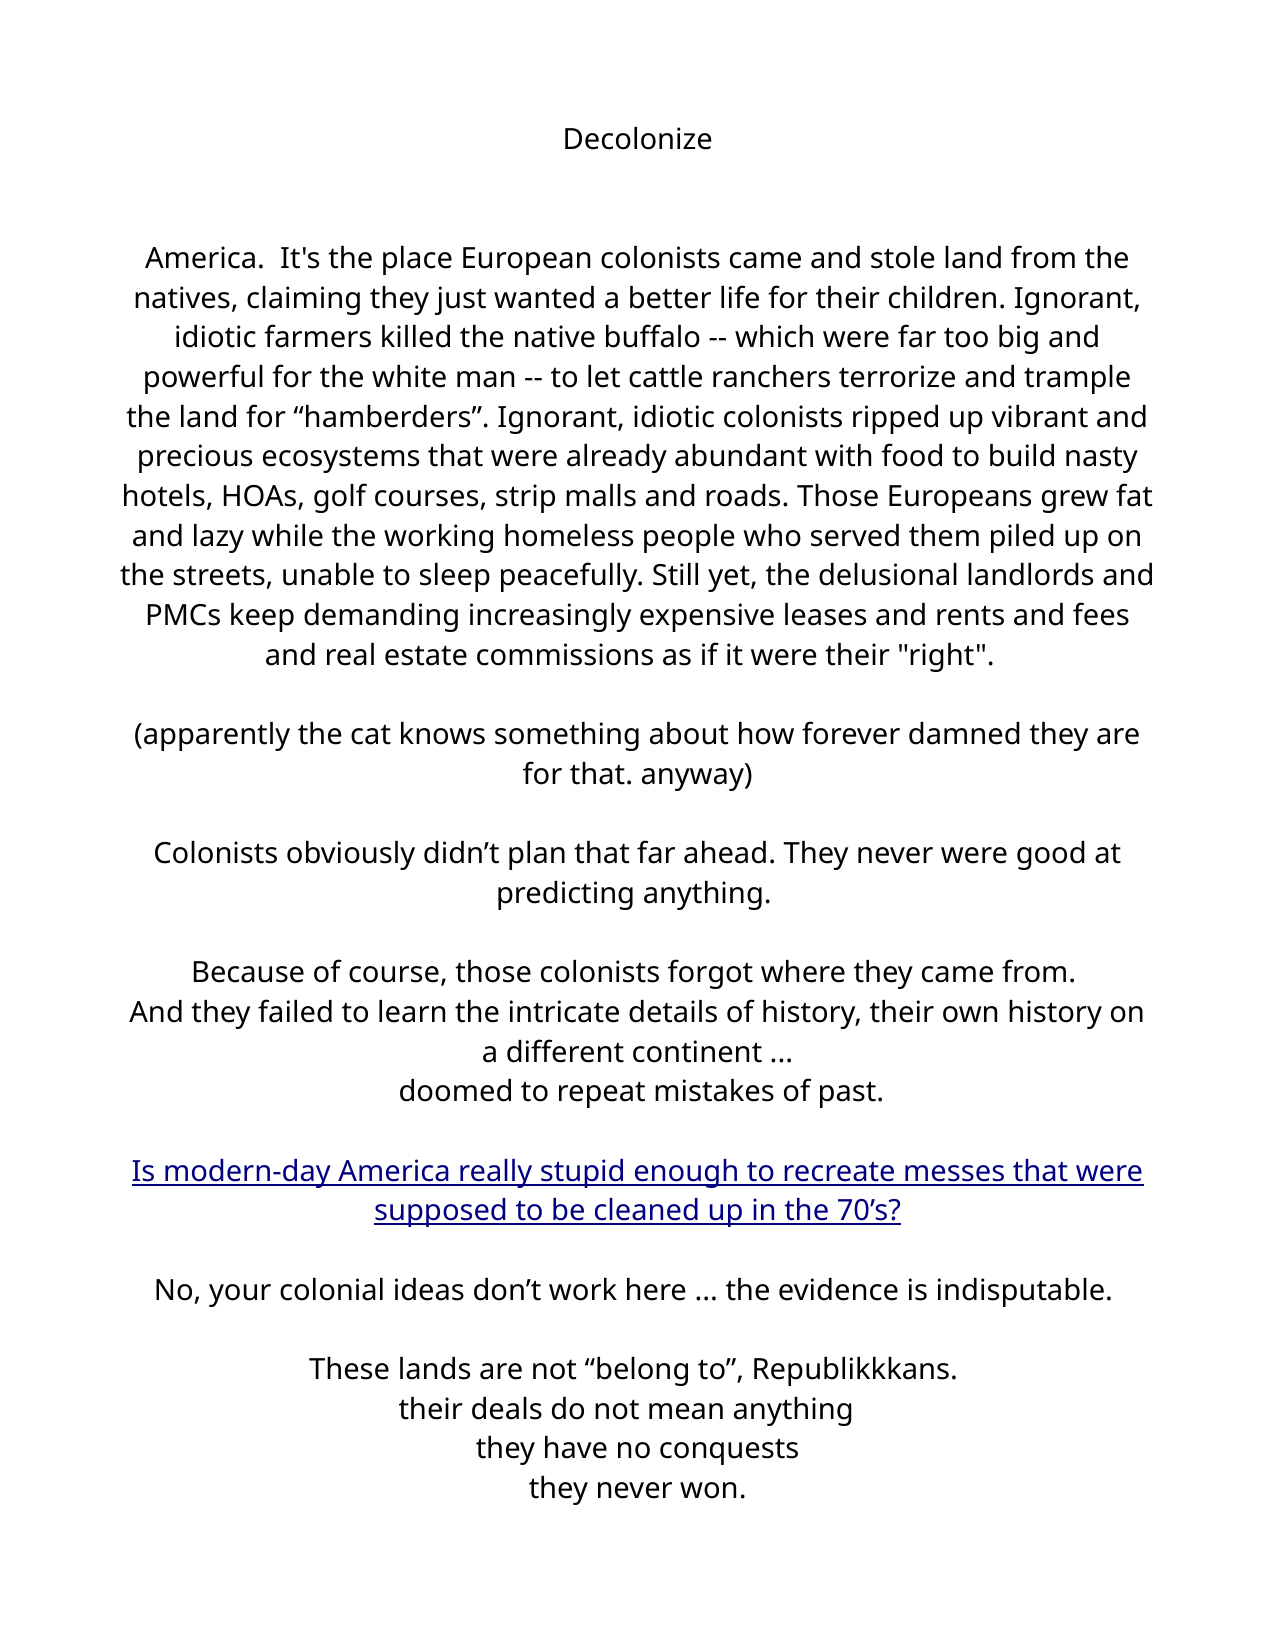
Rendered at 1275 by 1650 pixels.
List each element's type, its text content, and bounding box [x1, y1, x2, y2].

text Decolonize [118, 118, 1157, 158]
text their deals do not mean anything [118, 1388, 1157, 1428]
text they have no conquests [118, 1428, 1157, 1467]
text And they failed to learn the intricate details of history, their own history on a different continent ... [118, 991, 1157, 1071]
text Because of course, those colonists forgot where they came from. [118, 952, 1157, 991]
text Is modern-day America really stupid enough to recreate messes that were supposed to be cleaned up in the 70’s? [118, 1150, 1157, 1229]
text These lands are not “belong to”, Republikkkans. [118, 1348, 1157, 1388]
text doomed to repeat mistakes of past. [118, 1071, 1157, 1110]
text America. It's the place European colonists came and stole land from the natives, claiming they just wanted a better life for their children. Ignorant, idiotic farmers killed the native buffalo -- which were far too big and powerful for the white man -- to let cattle ranchers terrorize and trample the land for “hamberders”. Ignorant, idiotic colonists ripped up vibrant and precious ecosystems that were already abundant with food to build nasty hotels, HOAs, golf courses, strip malls and roads. Those Europeans grew fat and lazy while the working homeless people who served them piled up on the streets, unable to sleep peacefully. Still yet, the delusional landlords and PMCs keep demanding increasingly expensive leases and rents and fees and real estate commissions as if it were their "right". [118, 237, 1157, 674]
text they never won. [118, 1467, 1157, 1507]
text Colonists obviously didn’t plan that far ahead. They never were good at predicting anything. [118, 832, 1157, 912]
text (apparently the cat knows something about how forever damned they are for that. anyway) [118, 713, 1157, 793]
text No, your colonial ideas don’t work here ... the evidence is indisputable. [118, 1269, 1157, 1309]
